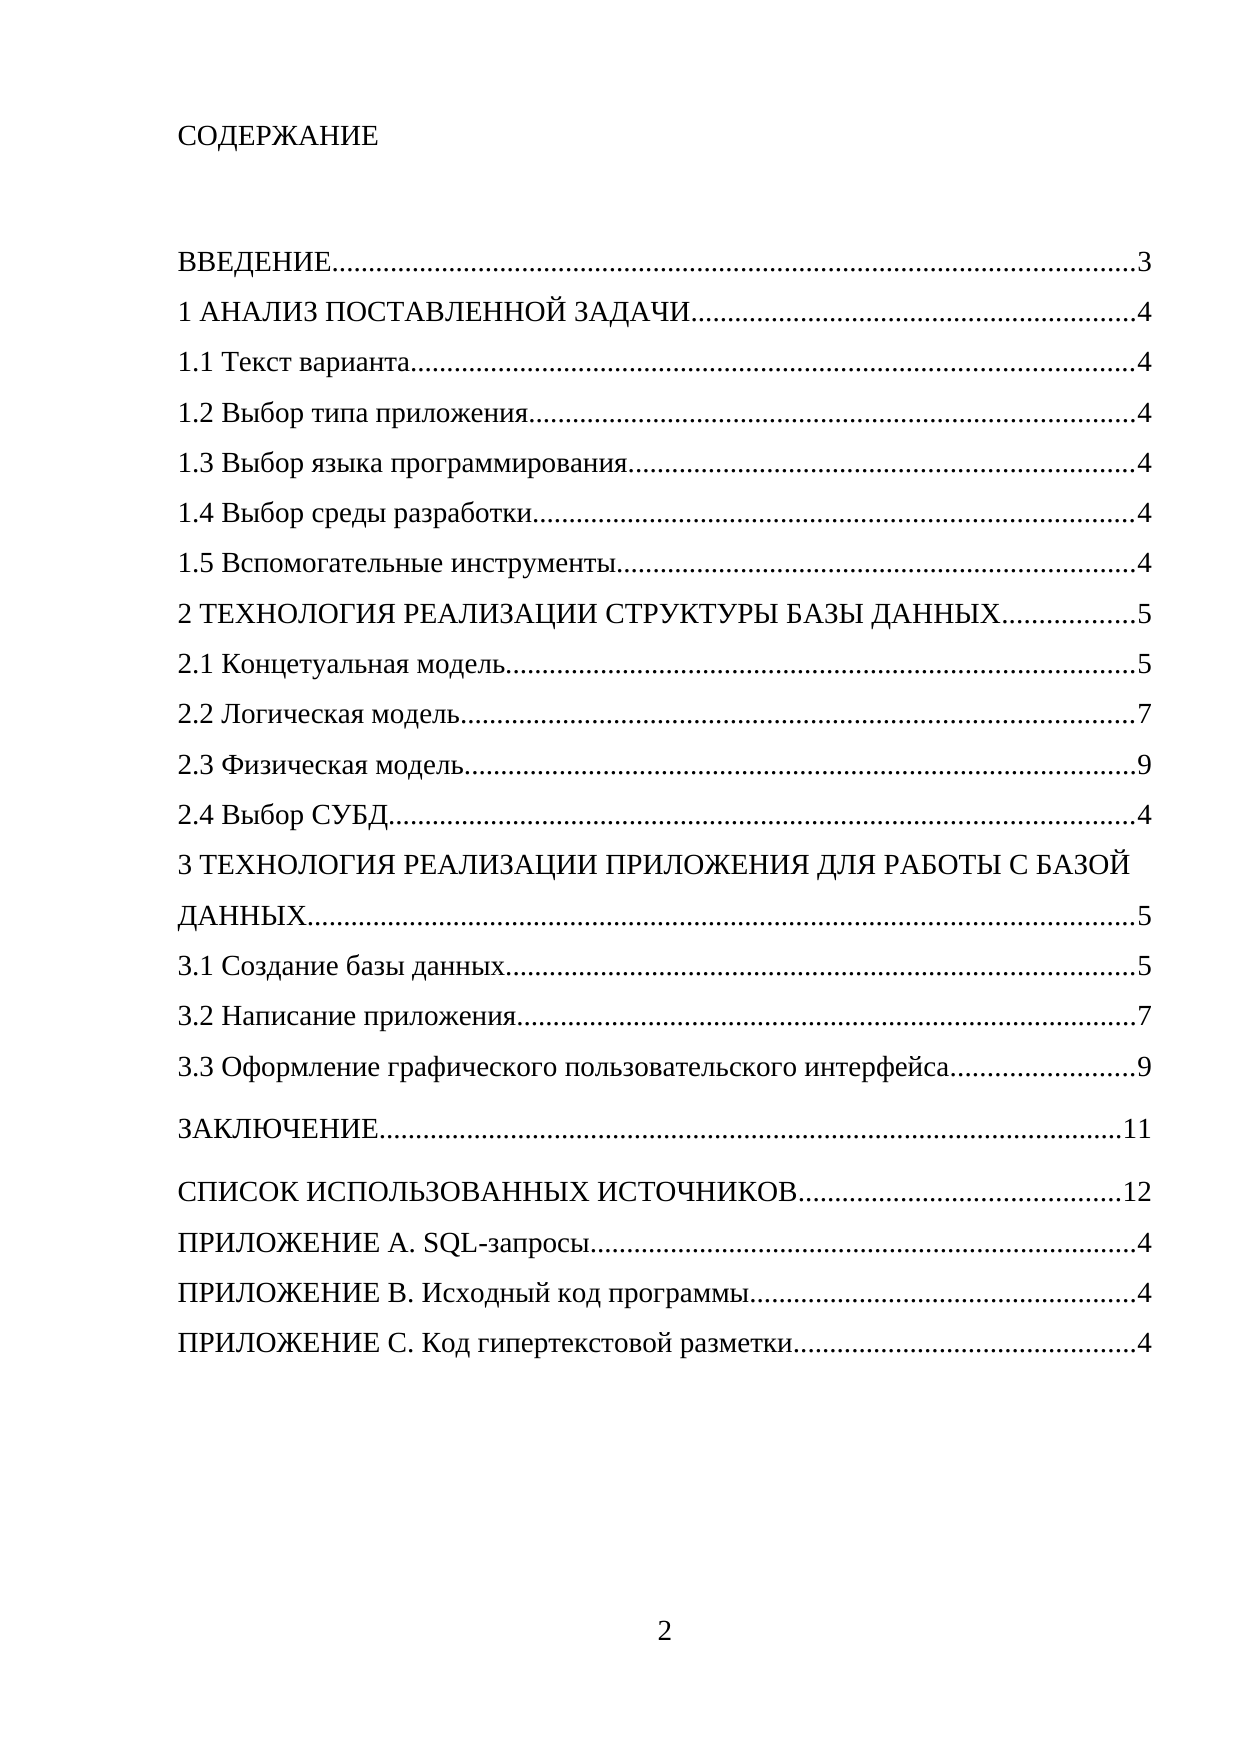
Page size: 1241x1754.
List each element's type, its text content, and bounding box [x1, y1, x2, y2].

text 2 ТЕХНОЛОГИЯ РЕАЛИЗАЦИИ СТРУКТУРЫ БАЗЫ ДАННЫХ 5 [177, 596, 1152, 629]
text 3.1 Создание базы данных 5 [177, 948, 1152, 982]
text ПРИЛОЖЕНИЕ A. SQL-запросы 4 [177, 1225, 1152, 1258]
text 2.2 Логическая модель 7 [177, 697, 1152, 730]
text 1.4 Выбор среды разработки 4 [177, 495, 1152, 529]
text ПРИЛОЖЕНИЕ C. Код гипертекстовой разметки 4 [177, 1325, 1152, 1359]
text ПРИЛОЖЕНИЕ B. Исходный код программы 4 [177, 1275, 1152, 1308]
text 1.2 Выбор типа приложения 4 [177, 395, 1152, 428]
text 3.3 Оформление графического пользовательского интерфейса 9 [177, 1049, 1152, 1082]
text 1 АНАЛИЗ ПОСТАВЛЕННОЙ ЗАДАЧИ 4 [177, 294, 1152, 328]
text 1.1 Текст варианта 4 [177, 344, 1152, 378]
text 1.5 Вспомогательные инструменты 4 [177, 546, 1152, 579]
text 2.1 Концетуальная модель 5 [177, 646, 1152, 680]
text 2.3 Физическая модель 9 [177, 747, 1152, 780]
text ВВЕДЕНИЕ 3 [177, 244, 1152, 277]
text 2.4 Выбор СУБД 4 [177, 797, 1152, 831]
subtitle СОДЕРЖАНИЕ [177, 118, 1152, 202]
text СПИСОК ИСПОЛЬЗОВАННЫХ ИСТОЧНИКОВ 12 [177, 1174, 1152, 1208]
text 3 ТЕХНОЛОГИЯ РЕАЛИЗАЦИИ ПРИЛОЖЕНИЯ ДЛЯ РАБОТЫ С БАЗОЙ ДАННЫХ 5 [177, 847, 1152, 931]
text 1.3 Выбор языка программирования 4 [177, 445, 1152, 478]
text 3.2 Написание приложения 7 [177, 998, 1152, 1032]
text ЗАКЛЮЧЕНИЕ 11 [177, 1112, 1152, 1145]
